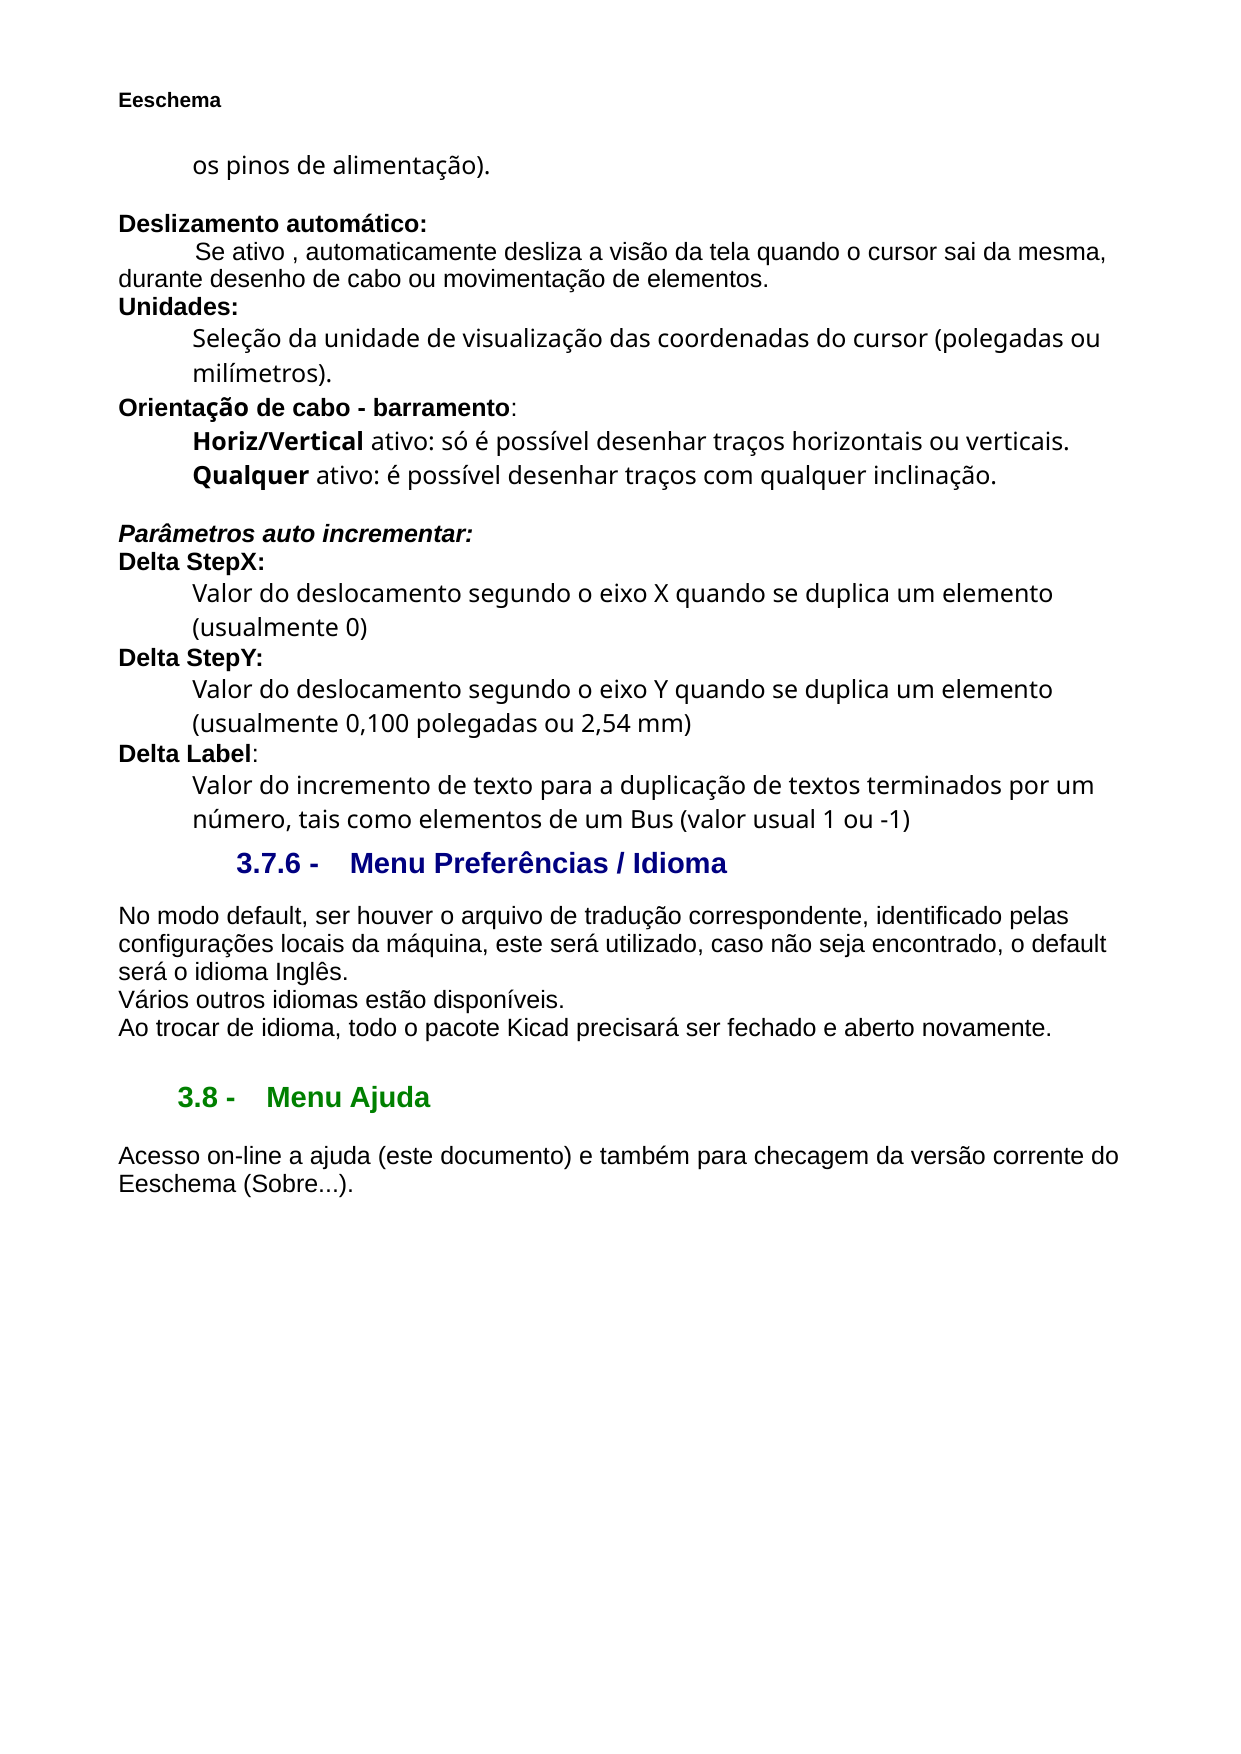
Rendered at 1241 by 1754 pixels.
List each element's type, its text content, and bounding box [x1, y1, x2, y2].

text Qualquer ativo: é possível desenhar traços com qualquer inclinação. [192, 457, 1152, 491]
text Valor do deslocamento segundo o eixo Y quando se duplica um elemento (usualmente 0,100 polegadas ou 2,54 mm) [192, 671, 1152, 739]
text Delta StepX: [118, 547, 1152, 575]
subtitle Menu Preferências / Idioma [236, 847, 1152, 880]
text Delta Label: [118, 739, 1152, 767]
subtitle Menu Ajuda [177, 1081, 1152, 1114]
text configurações locais da máquina, este será utilizado, caso não seja encontrado, o default será o idioma Inglês. [118, 930, 1152, 986]
text Parâmetros auto incrementar: [118, 519, 1152, 547]
text Unidades: [118, 293, 1152, 321]
text Acesso on-line a ajuda (este documento) e também para checagem da versão corrente do Eeschema (Sobre...). [118, 1142, 1152, 1198]
text Valor do incremento de texto para a duplicação de textos terminados por um número, tais como elementos de um Bus (valor usual 1 ou -1) [192, 767, 1152, 835]
text Deslizamento automático: [118, 209, 1152, 237]
text Delta StepY: [118, 643, 1152, 671]
text Horiz/Vertical ativo: só é possível desenhar traços horizontais ou verticais. [192, 423, 1152, 457]
text Valor do deslocamento segundo o eixo X quando se duplica um elemento (usualmente 0) [192, 575, 1152, 643]
text Orientação de cabo - barramento: [118, 389, 1152, 423]
text os pinos de alimentação). [192, 147, 1152, 182]
text Vários outros idiomas estão disponíveis. [118, 986, 1152, 1014]
text Ao trocar de idioma, todo o pacote Kicad precisará ser fechado e aberto novamente. [118, 1014, 1152, 1042]
text Se ativo , automaticamente desliza a visão da tela quando o cursor sai da mesma, durante desenho de cabo ou movimentação de elementos. [118, 237, 1152, 293]
text Seleção da unidade de visualização das coordenadas do cursor (polegadas ou milímetros). [192, 321, 1152, 389]
text No modo default, ser houver o arquivo de tradução correspondente, identificado pelas [118, 902, 1152, 930]
